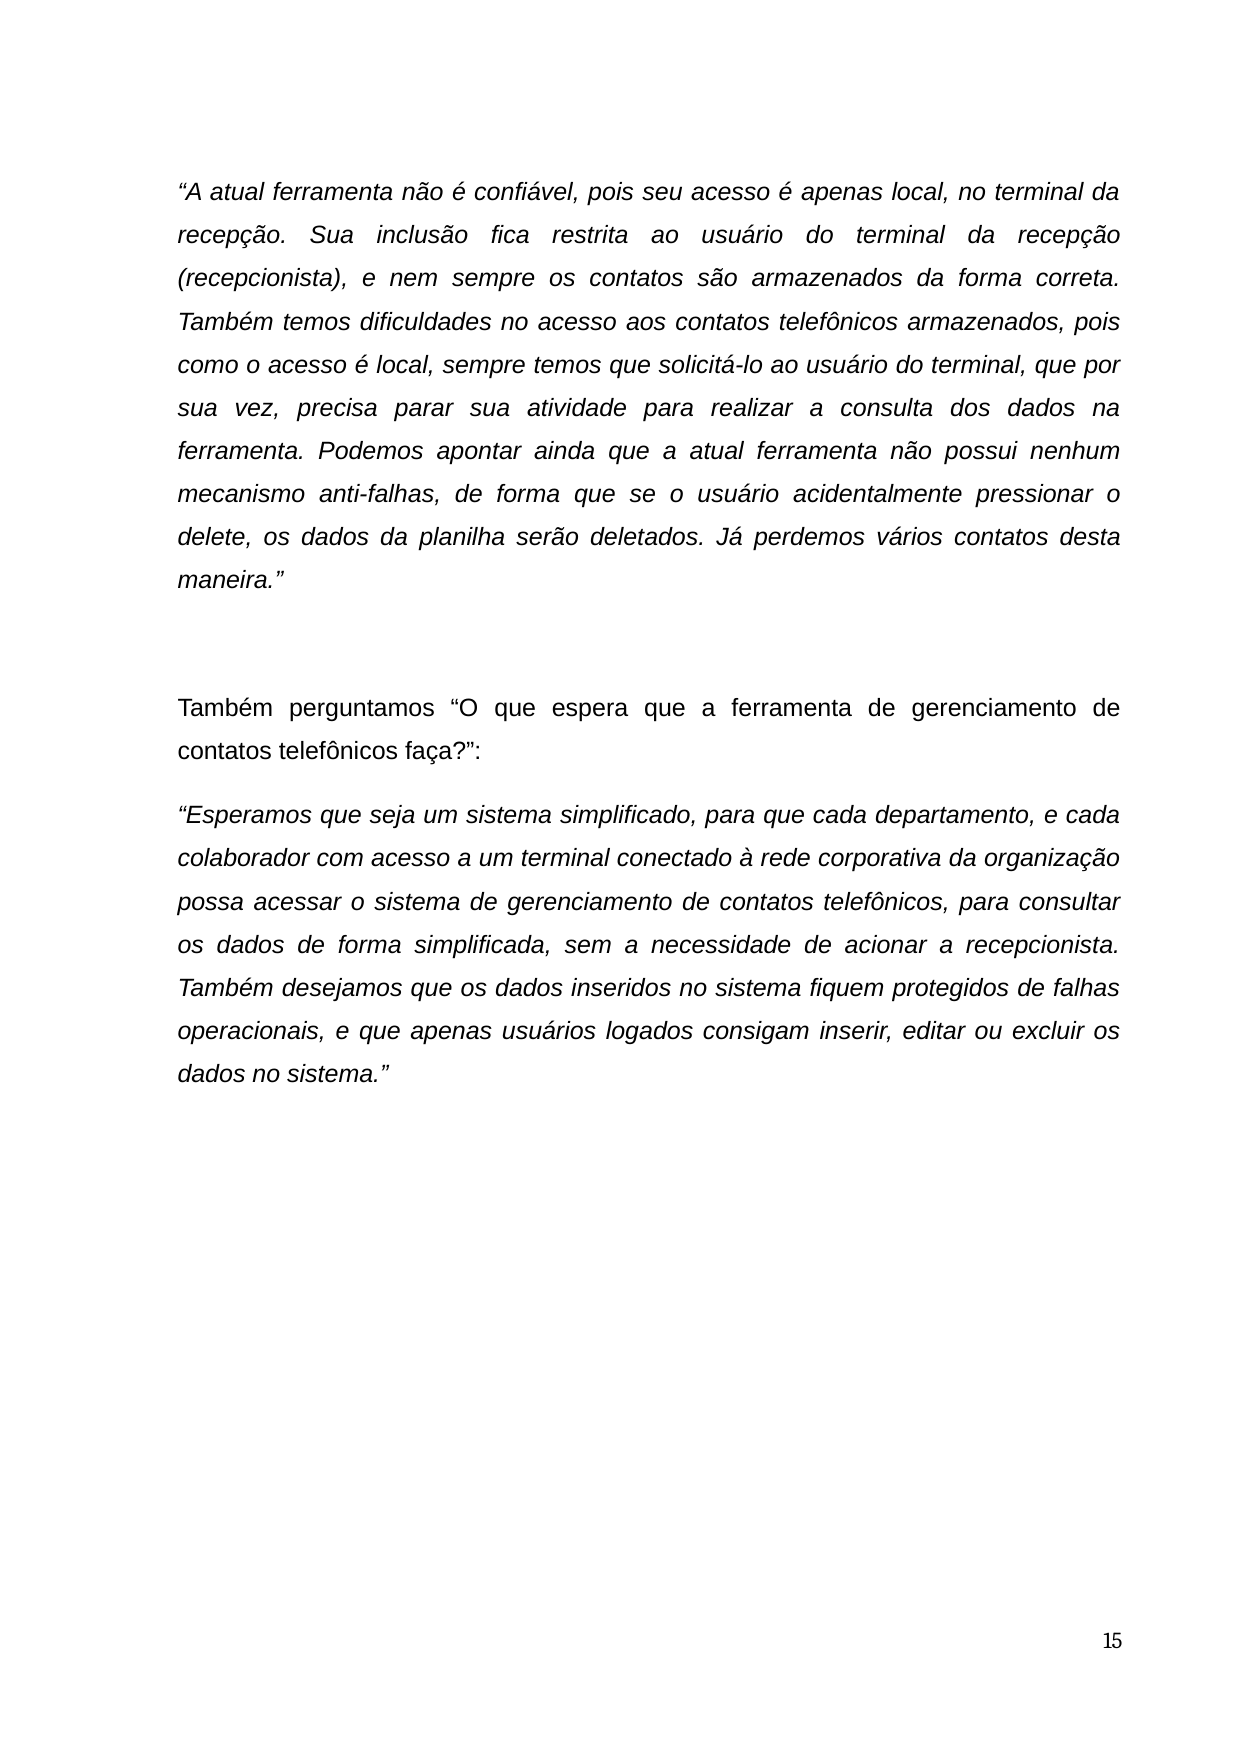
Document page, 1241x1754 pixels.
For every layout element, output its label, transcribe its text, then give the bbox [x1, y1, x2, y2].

text “A atual ferramenta não é confiável, pois seu acesso é apenas local, no terminal da recepção. Sua inclusão fica restrita ao usuário do terminal da recepção (recepcionista), e nem sempre os contatos são armazenados da forma correta. Também temos dificuldades no acesso aos contatos telefônicos armazenados, pois como o acesso é local, sempre temos que solicitá-lo ao usuário do terminal, que por sua vez, precisa parar sua atividade para realizar a consulta dos dados na ferramenta. Podemos apontar ainda que a atual ferramenta não possui nenhum mecanismo anti-falhas, de forma que se o usuário acidentalmente pressionar o delete, os dados da planilha serão deletados. Já perdemos vários contatos desta maneira.” [177, 177, 1122, 594]
text Também perguntamos “O que espera que a ferramenta de gerenciamento de contatos telefônicos faça?”: [177, 693, 1122, 765]
text “Esperamos que seja um sistema simplificado, para que cada departamento, e cada colaborador com acesso a um terminal conectado à rede corporativa da organização possa acessar o sistema de gerenciamento de contatos telefônicos, para consultar os dados de forma simplificada, sem a necessidade de acionar a recepcionista. Também desejamos que os dados inseridos no sistema fiquem protegidos de falhas operacionais, e que apenas usuários logados consigam inserir, editar ou excluir os dados no sistema.” [177, 800, 1122, 1088]
